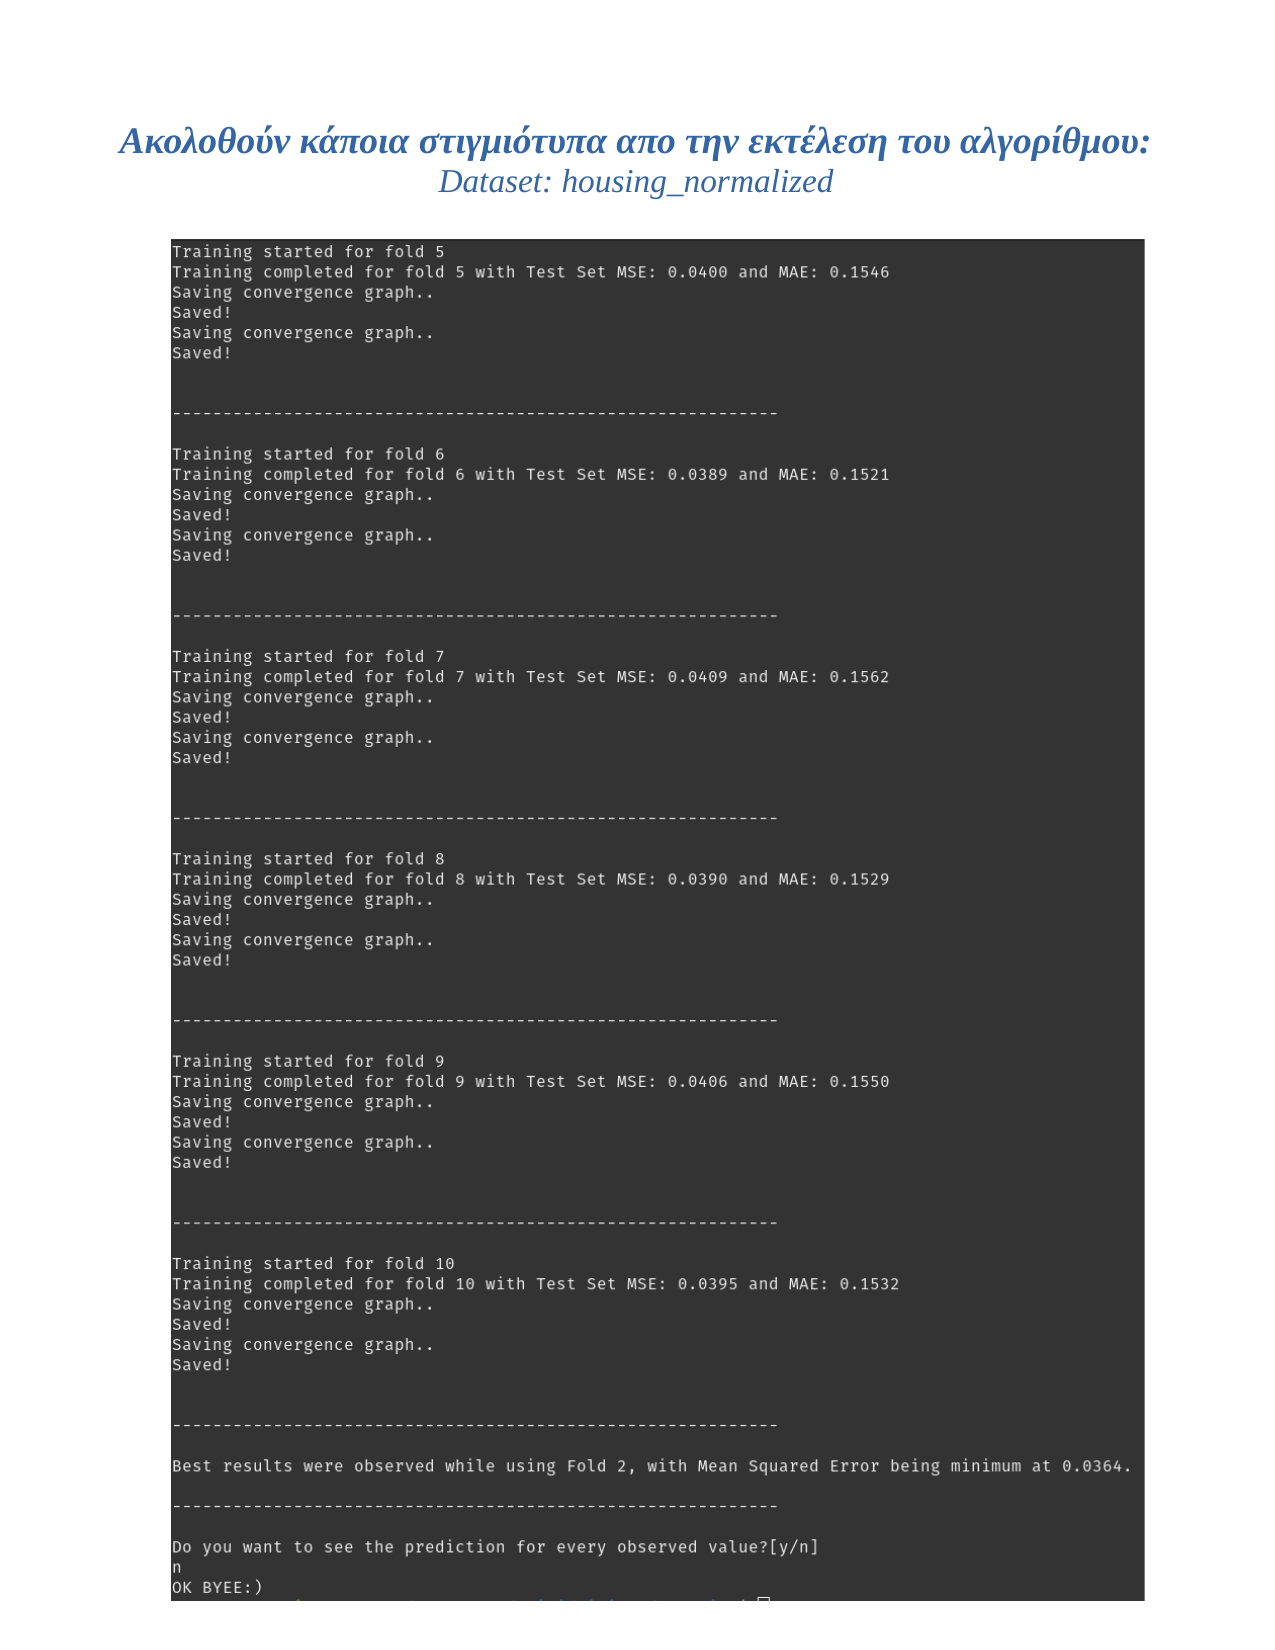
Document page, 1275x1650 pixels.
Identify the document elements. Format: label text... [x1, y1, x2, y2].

text Dataset: housing_normalized [118, 161, 1157, 199]
picture [171, 239, 1145, 1601]
text Ακολοθούν κάποια στιγμιότυπα απο την εκτέλεση του αλγορίθμου: [118, 118, 1157, 161]
